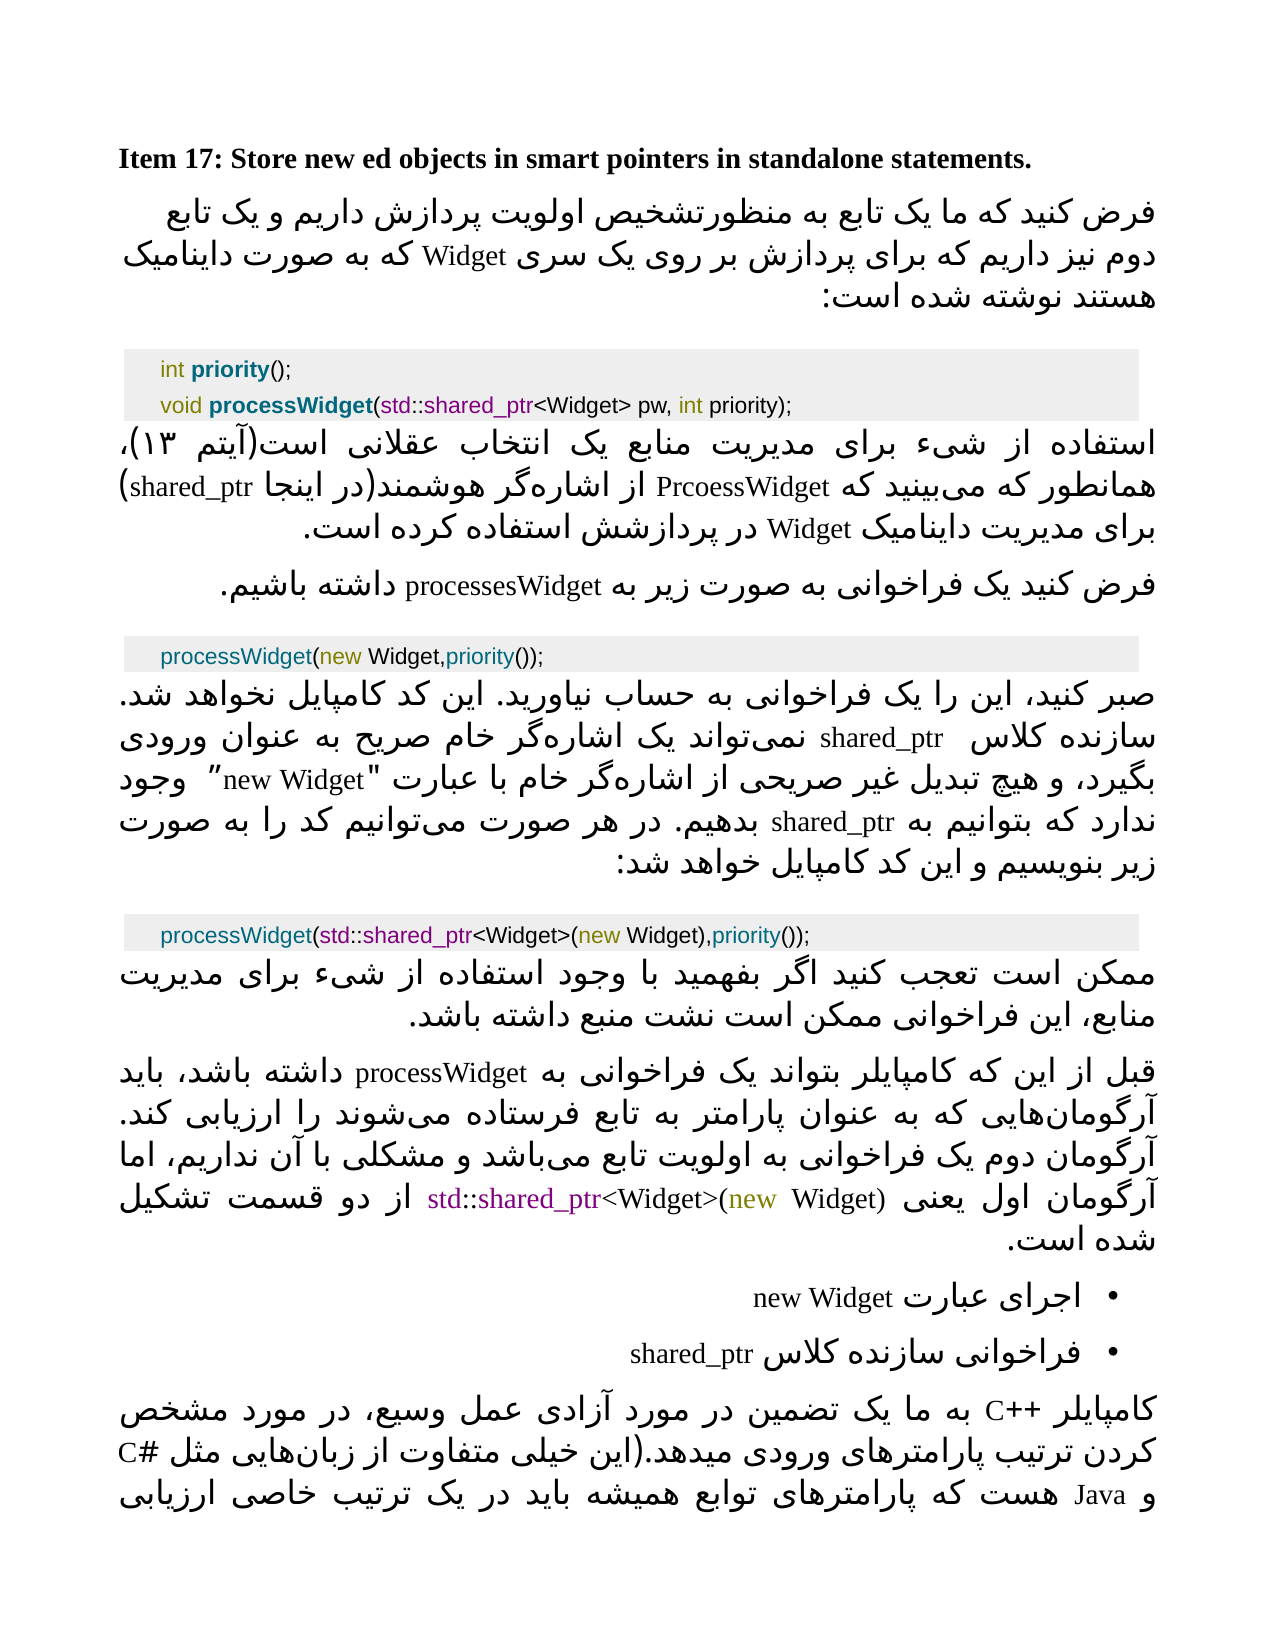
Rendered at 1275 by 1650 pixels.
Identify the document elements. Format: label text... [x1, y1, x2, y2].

text فرض کنید یک فراخوانی به صورت زیر به processesWidget داشته باشیم. [118, 561, 1157, 603]
text processWidget(new Widget,priority()); [124, 636, 1139, 672]
list اجرای عبارت new Widget [118, 1273, 1119, 1316]
text void processWidget(std::shared_ptr<Widget> pw, int priority); [124, 385, 1139, 421]
text فرض کنید که ما یک تابع به منظورتشخیص اولویت پردازش داریم و یک تابع دوم نیز داریم که برای پردازش بر روی یک سری Widget که به صورت داینامیک هستند نوشته شده است: [118, 190, 1157, 316]
text int priority(); [124, 349, 1139, 385]
text ممکن است تعجب کنید اگر بفهمید با وجود استفاده از شیء برای مدیریت منابع، این فراخوانی ممکن است نشت منبع داشته باشد. [118, 951, 1157, 1034]
subtitle Item 17: Store new ed objects in smart pointers in standalone statements. [118, 133, 1157, 178]
text کامپایلر ++C به ما یک تضمین در مورد آزادی عمل وسیع، در مورد مشخص کردن ترتیب پارامتر‌های ورودی میدهد.(این خیلی متفاوت از زبان‌هایی مثل #C و Java هست که پارامتر‌های توابع همیشه باید در یک ترتیب خاصی ارزیابی شوند.) عبارت new Widget باید قبل از سازنده‌ی shared_ptr اجرا شود، چرا که نتیجه‌ی عبارت هست که به عنوان ورودی سازنده‌ی کلاس shared_ptr مورد استفاده قرار میگیرد، اما فراخوانی به تابع priority می‌تواند اول، دوم، و یا سوم باشد. اگر کامپایلر انتخاب کند که انتخاب تابع priority دوم باشد( شاید کامپایلر به خاطر این که بتواند یک کد بهتر تولید کند این کار را انجام دهد)، در این صورت مراحل اجرای کد به صورت زیر درخواهد آمد. [118, 1387, 1157, 1513]
text قبل از این که کامپایلر بتواند یک فراخوانی به processWidget داشته باشد، باید آرگومان‌هایی که به عنوان پارامتر به تابع فرستاده می‌شوند را ارزیابی کند. آرگومان دوم یک فراخوانی به اولویت تابع می‌باشد و مشکلی با آن نداریم، اما آرگومان اول یعنی std::shared_ptr<Widget>(new Widget) از دو قسمت تشکیل شده است. [118, 1049, 1157, 1259]
text استفاده از شیء برای مدیریت منابع یک انتخاب عقلانی است(آیتم ۱۳)، همانطور که می‌بینید که PrcoessWidget از اشاره‌گر هوشمند(در اینجا shared_ptr) برای مدیریت داینامیک Widget در پردازشش استفاده کرده است. [118, 421, 1157, 547]
list فراخوانی سازنده کلاس shared_ptr [118, 1330, 1119, 1372]
text صبر کنید، این را یک فراخوانی به حساب نیاورید. این کد کامپایل نخواهد شد. سازنده کلاس shared_ptr نمی‌تواند یک اشاره‌گر خام صریح به عنوان ورودی بگیرد، و هیچ تبدیل غیر صریحی از اشاره‌گر خام با عبارت "new Widget” وجود ندارد که بتوانیم به shared_ptr بدهیم. در هر صورت می‌توانیم کد را به صورت زیر بنویسیم و این کد کامپایل خواهد شد: [118, 672, 1157, 882]
text processWidget(std::shared_ptr<Widget>(new Widget),priority()); [124, 914, 1139, 951]
